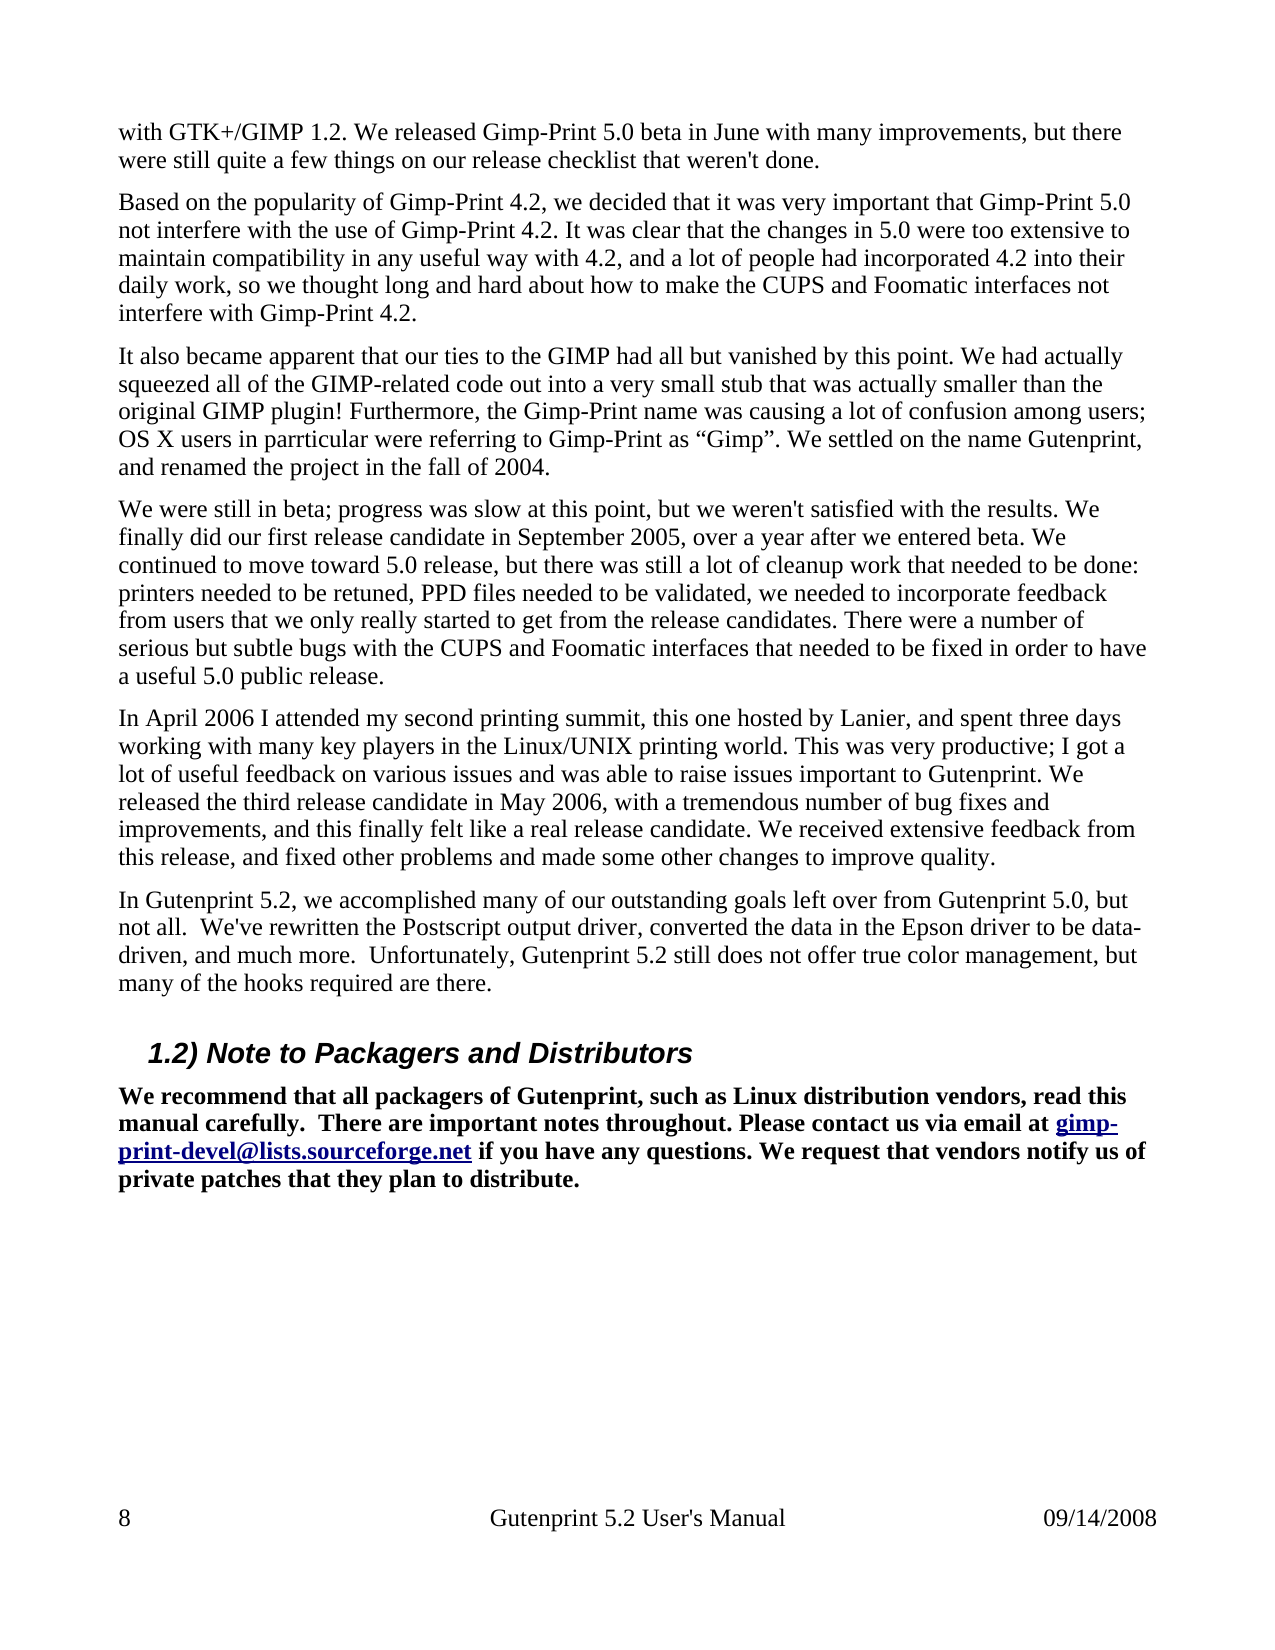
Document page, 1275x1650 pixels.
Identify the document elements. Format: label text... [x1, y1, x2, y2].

text We were still in beta; progress was slow at this point, but we weren't satisfied with the results. We finally did our first release candidate in September 2005, over a year after we entered beta. We continued to move toward 5.0 release, but there was still a lot of cleanup work that needed to be done: printers needed to be retuned, PPD files needed to be validated, we needed to incorporate feedback from users that we only really started to get from the release candidates. There were a number of serious but subtle bugs with the CUPS and Foomatic interfaces that needed to be fixed in order to have a useful 5.0 public release. [118, 496, 1157, 689]
text In Gutenprint 5.2, we accomplished many of our outstanding goals left over from Gutenprint 5.0, but not all. We've rewritten the Postscript output driver, converted the data in the Epson driver to be data-driven, and much more. Unfortunately, Gutenprint 5.2 still does not offer true color management, but many of the hooks required are there. [118, 886, 1157, 997]
text with GTK+/GIMP 1.2. We released Gimp-Print 5.0 beta in June with many improvements, but there were still quite a few things on our release checklist that weren't done. [118, 118, 1157, 173]
subtitle Note to Packagers and Distributors [148, 1037, 1157, 1069]
text In April 2006 I attended my second printing summit, this one hosted by Lanier, and spent three days working with many key players in the Linux/UNIX printing world. This was very productive; I got a lot of useful feedback on various issues and was able to raise issues important to Gutenprint. We released the third release candidate in May 2006, with a tremendous number of bug fixes and improvements, and this finally felt like a real release candidate. We received extensive feedback from this release, and fixed other problems and made some other changes to improve quality. [118, 704, 1157, 871]
text We recommend that all packagers of Gutenprint, such as Linux distribution vendors, read this manual carefully. There are important notes throughout. Please contact us via email at gimp-print-devel@lists.sourceforge.net if you have any questions. We request that vendors notify us of private patches that they plan to distribute. [118, 1082, 1157, 1193]
text It also became apparent that our ties to the GIMP had all but vanished by this point. We had actually squeezed all of the GIMP-related code out into a very small stub that was actually smaller than the original GIMP plugin! Furthermore, the Gimp-Print name was causing a lot of confusion among users; OS X users in parrticular were referring to Gimp-Print as “Gimp”. We settled on the name Gutenprint, and renamed the project in the fall of 2004. [118, 342, 1157, 481]
text Based on the popularity of Gimp-Print 4.2, we decided that it was very important that Gimp-Print 5.0 not interfere with the use of Gimp-Print 4.2. It was clear that the changes in 5.0 were too extensive to maintain compatibility in any useful way with 4.2, and a lot of people had incorporated 4.2 into their daily work, so we thought long and hard about how to make the CUPS and Foomatic interfaces not interfere with Gimp-Print 4.2. [118, 188, 1157, 327]
